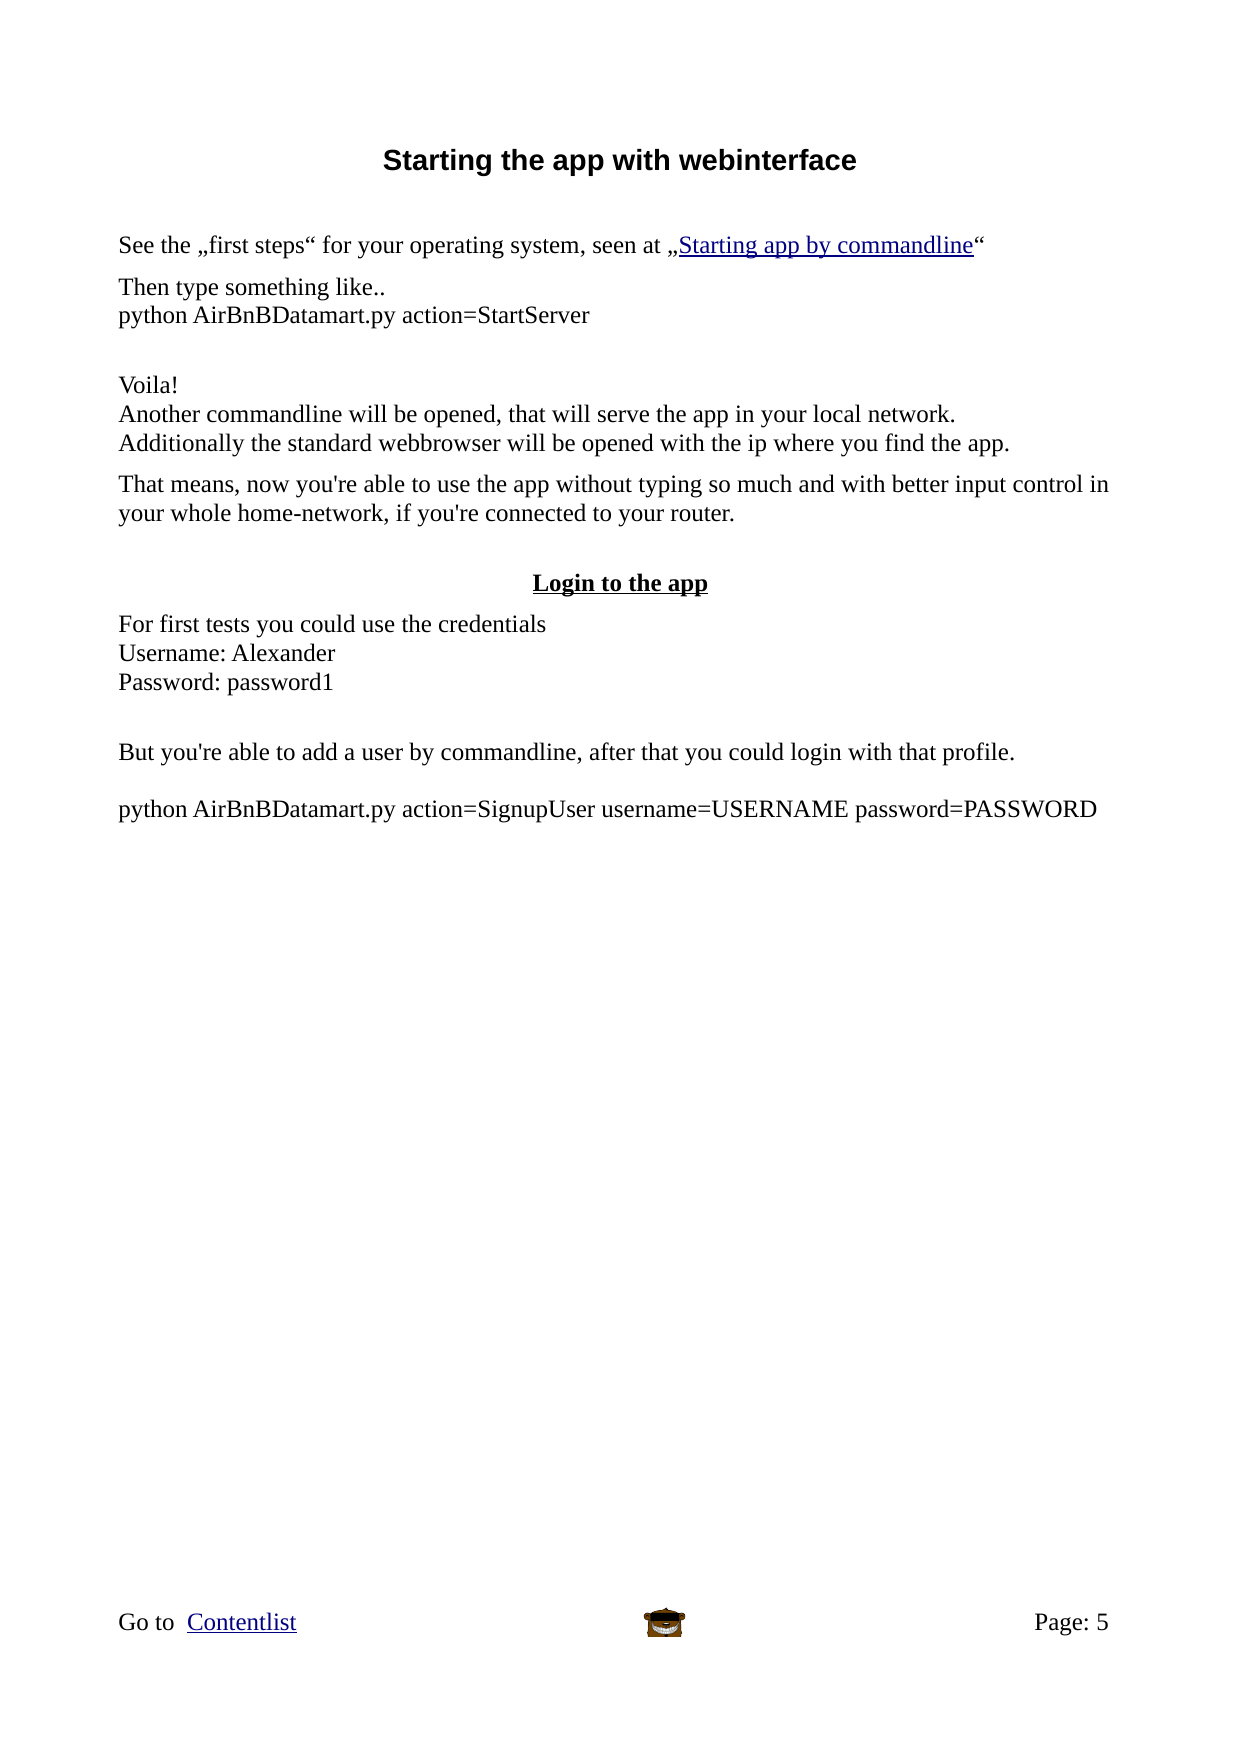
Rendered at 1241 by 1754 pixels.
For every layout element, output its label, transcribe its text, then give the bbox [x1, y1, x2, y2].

text Voila! Another commandline will be opened, that will serve the app in your local network. Additionally the standard webbrowser will be opened with the ip where you find the app. [118, 370, 1122, 457]
picture [643, 1607, 686, 1637]
text Then type something like.. python AirBnBDatamart.py action=StartServer [118, 272, 1122, 358]
text See the „first steps“ for your operating system, seen at „Starting app by commandline“ [118, 230, 1122, 259]
text But you're able to add a user by commandline, after that you could login with that profile. python AirBnBDatamart.py action=SignupUser username=USERNAME password=PASSWORD [118, 737, 1122, 852]
subtitle Starting the app with webinterface [118, 143, 1122, 177]
text That means, now you're able to use the app without typing so much and with better input control in your whole home-network, if you're connected to your router. [118, 469, 1122, 555]
text Login to the app [118, 568, 1122, 597]
text For first tests you could use the credentials Username: Alexander Password: password1 [118, 609, 1122, 724]
